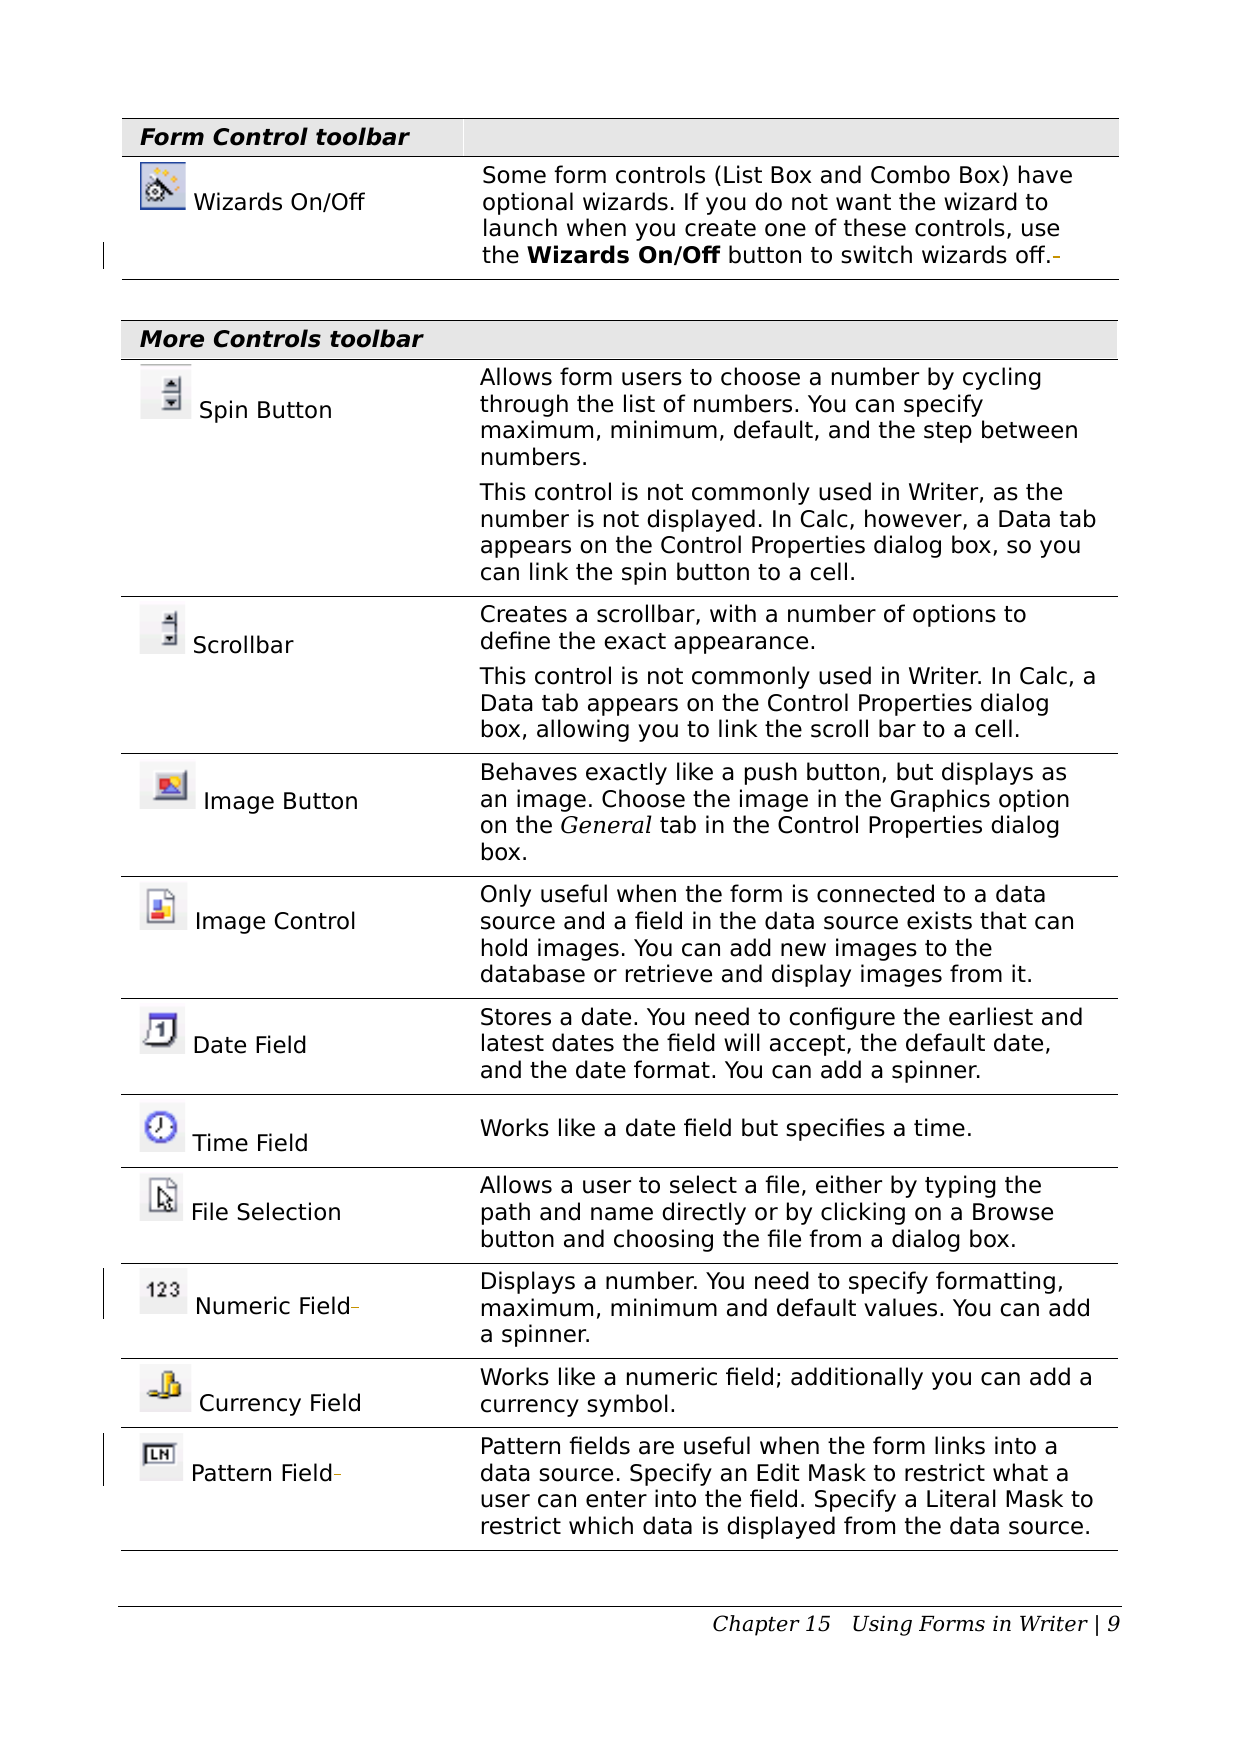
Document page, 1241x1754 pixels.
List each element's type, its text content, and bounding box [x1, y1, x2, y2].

table_cell Behaves exactly like a push button, but displays as an image. Choose the image in the Graphics option on the General tab in the Control Properties dialog box. [461, 754, 1117, 876]
picture [139, 1172, 184, 1221]
picture [139, 1268, 188, 1314]
table_cell Numeric Field [121, 1264, 461, 1358]
table_cell Only useful when the form is connected to a data source and a field in the data source exists that can hold images. You can add new images to the database or retrieve and display images from it. [461, 877, 1117, 998]
table_cell Stores a date. You need to configure the earliest and latest dates the field will accept, the default date, and the date format. You can add a spinner. [461, 999, 1117, 1094]
table_cell Currency Field [121, 1359, 461, 1427]
picture [139, 759, 196, 809]
table_cell Works like a date field but specifies a time. [461, 1095, 1117, 1167]
table_cell Time Field [121, 1095, 461, 1167]
table_cell Allows a user to select a file, either by typing the path and name directly or by clicking on a Browse button and choosing the file from a dialog box. [461, 1168, 1117, 1262]
table_cell Creates a scrollbar, with a number of options to define the exact appearance. This control is not commonly used in Writer. In Calc, a Data tab appears on the Control Properties dialog box, allowing you to link the scroll bar to a cell. [461, 597, 1117, 753]
table_cell Pattern fields are useful when the form links into a data source. Specify an Edit Mask to restrict what a user can enter into the field. Specify a Literal Mask to restrict which data is displayed from the data source. [461, 1428, 1117, 1550]
table_cell Allows form users to choose a number by cycling through the list of numbers. You can specify maximum, minimum, default, and the step between numbers. This control is not commonly used in Writer, as the number is not displayed. In Calc, however, a Data tab appears on the Control Properties dialog box, so you can link the spin button to a cell. [461, 360, 1117, 596]
table_cell File Selection [121, 1168, 461, 1262]
table_cell Wizards On/Off [122, 157, 463, 279]
picture [139, 1003, 186, 1054]
picture [139, 1099, 186, 1152]
table_cell Some form controls (List Box and Combo Box) have optional wizards. If you do not want the wizard to launch when you create one of these controls, use the Wizards On/Off button to switch wizards off. [464, 157, 1119, 279]
table_cell Image Control [121, 877, 461, 998]
table_cell Date Field [121, 999, 461, 1094]
table_cell Image Button [121, 754, 461, 876]
picture [139, 881, 188, 930]
picture [139, 1433, 184, 1481]
table_cell Scrollbar [121, 597, 461, 753]
table_header Form Control toolbar [122, 119, 463, 156]
table_header [464, 119, 1119, 156]
table_cell Displays a number. You need to specify formatting, maximum, minimum and default values. You can add a spinner. [461, 1264, 1117, 1358]
picture [139, 1364, 192, 1412]
picture [140, 162, 186, 210]
table_header More Controls toolbar [121, 321, 461, 358]
picture [139, 364, 192, 419]
picture [139, 601, 186, 654]
table_header [461, 321, 1117, 358]
table_cell Works like a numeric field; additionally you can add a currency symbol. [461, 1359, 1117, 1427]
table_cell Spin Button [121, 360, 461, 596]
table_cell Pattern Field [121, 1428, 461, 1550]
